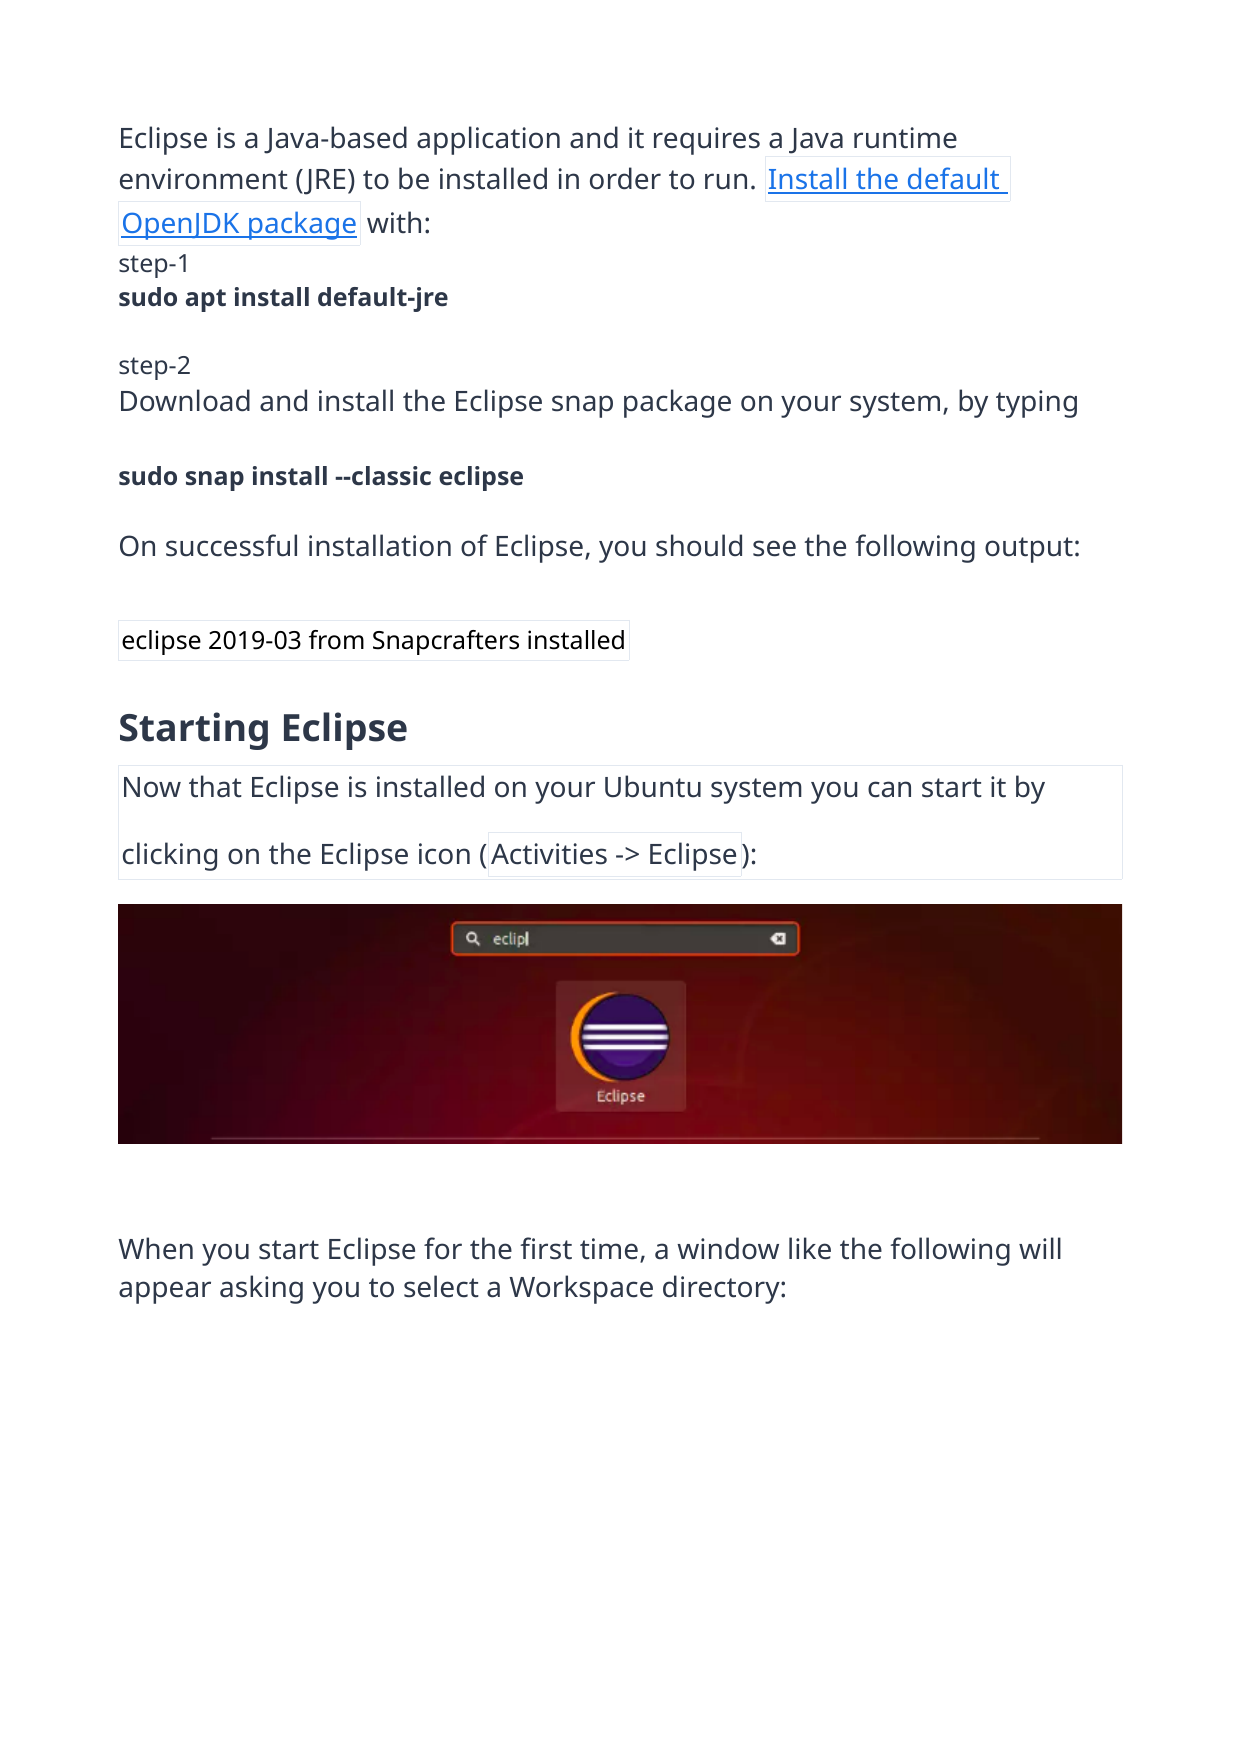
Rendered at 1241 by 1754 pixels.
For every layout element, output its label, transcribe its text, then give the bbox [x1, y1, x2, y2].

text sudo snap install --classic eclipse [118, 458, 1122, 492]
text step-1 [118, 245, 1122, 279]
picture [118, 904, 1123, 1144]
text eclipse 2019-03 from Snapcrafters installed [118, 585, 1122, 660]
text Now that Eclipse is installed on your Ubuntu system you can start it by clicking on the Eclipse icon (Activities -> Eclipse): [119, 766, 1122, 879]
text Download and install the Eclipse snap package on your system, by typing [118, 381, 1122, 420]
text On successful installation of Eclipse, you should see the following output: [118, 526, 1122, 564]
text step-2 [118, 347, 1122, 381]
text sudo apt install default-jre [118, 279, 1122, 313]
text Eclipse is a Java-based application and it requires a Java runtime environment (JRE) to be installed in order to run. Install the default OpenJDK package with: [118, 118, 1122, 245]
subtitle Starting Eclipse [118, 701, 1122, 752]
text When you start Eclipse for the first time, a window like the following will appear asking you to select a Workspace directory: [118, 1229, 1122, 1306]
